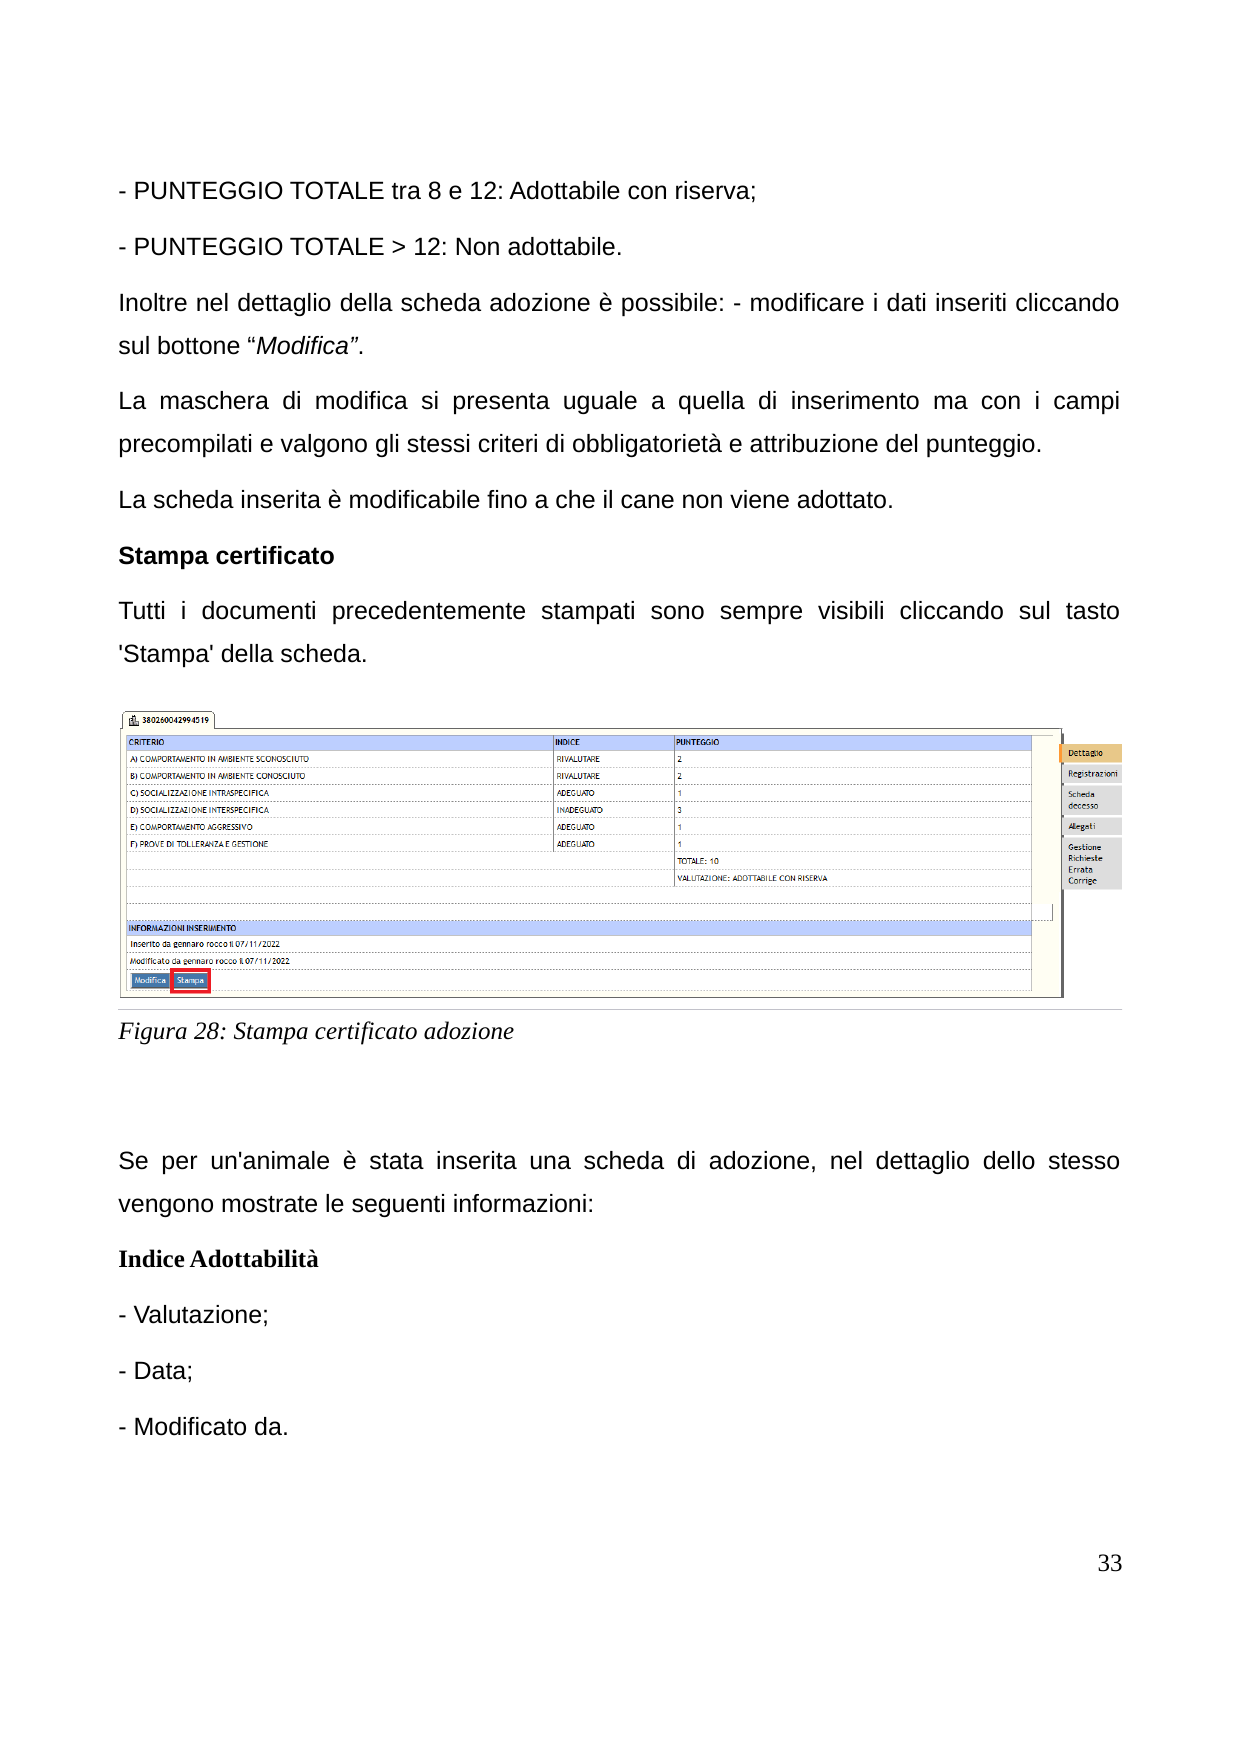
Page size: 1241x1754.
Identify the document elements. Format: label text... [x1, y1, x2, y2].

text Se per un'animale è stata inserita una scheda di adozione, nel dettaglio dello stesso vengono mostrate le seguenti informazioni: [118, 1045, 1122, 1218]
text - PUNTEGGIO TOTALE > 12: Non adottabile. [118, 232, 1122, 261]
text Stampa certificato [118, 541, 1122, 569]
text Indice Adottabilità [118, 1244, 1122, 1273]
text - Data; [118, 1356, 1122, 1384]
text Figura 28: Stampa certificato adozione [118, 1017, 1122, 1045]
text Tutti i documenti precedentemente stampati sono sempre visibili cliccando sul tasto 'Stampa' della scheda. [118, 596, 1122, 668]
text - PUNTEGGIO TOTALE tra 8 e 12: Adottabile con riserva; [118, 176, 1122, 205]
text Inoltre nel dettaglio della scheda adozione è possibile: - modificare i dati inseriti cliccando sul bottone “Modifica”. [118, 288, 1122, 359]
text - Valutazione; [118, 1300, 1122, 1329]
picture [118, 707, 1123, 1017]
text [118, 695, 1122, 707]
text La maschera di modifica si presenta uguale a quella di inserimento ma con i campi precompilati e valgono gli stessi criteri di obbligatorietà e attribuzione del punteggio. [118, 386, 1122, 458]
text - Modificato da. [118, 1411, 1122, 1440]
text La scheda inserita è modificabile fino a che il cane non viene adottato. [118, 485, 1122, 514]
